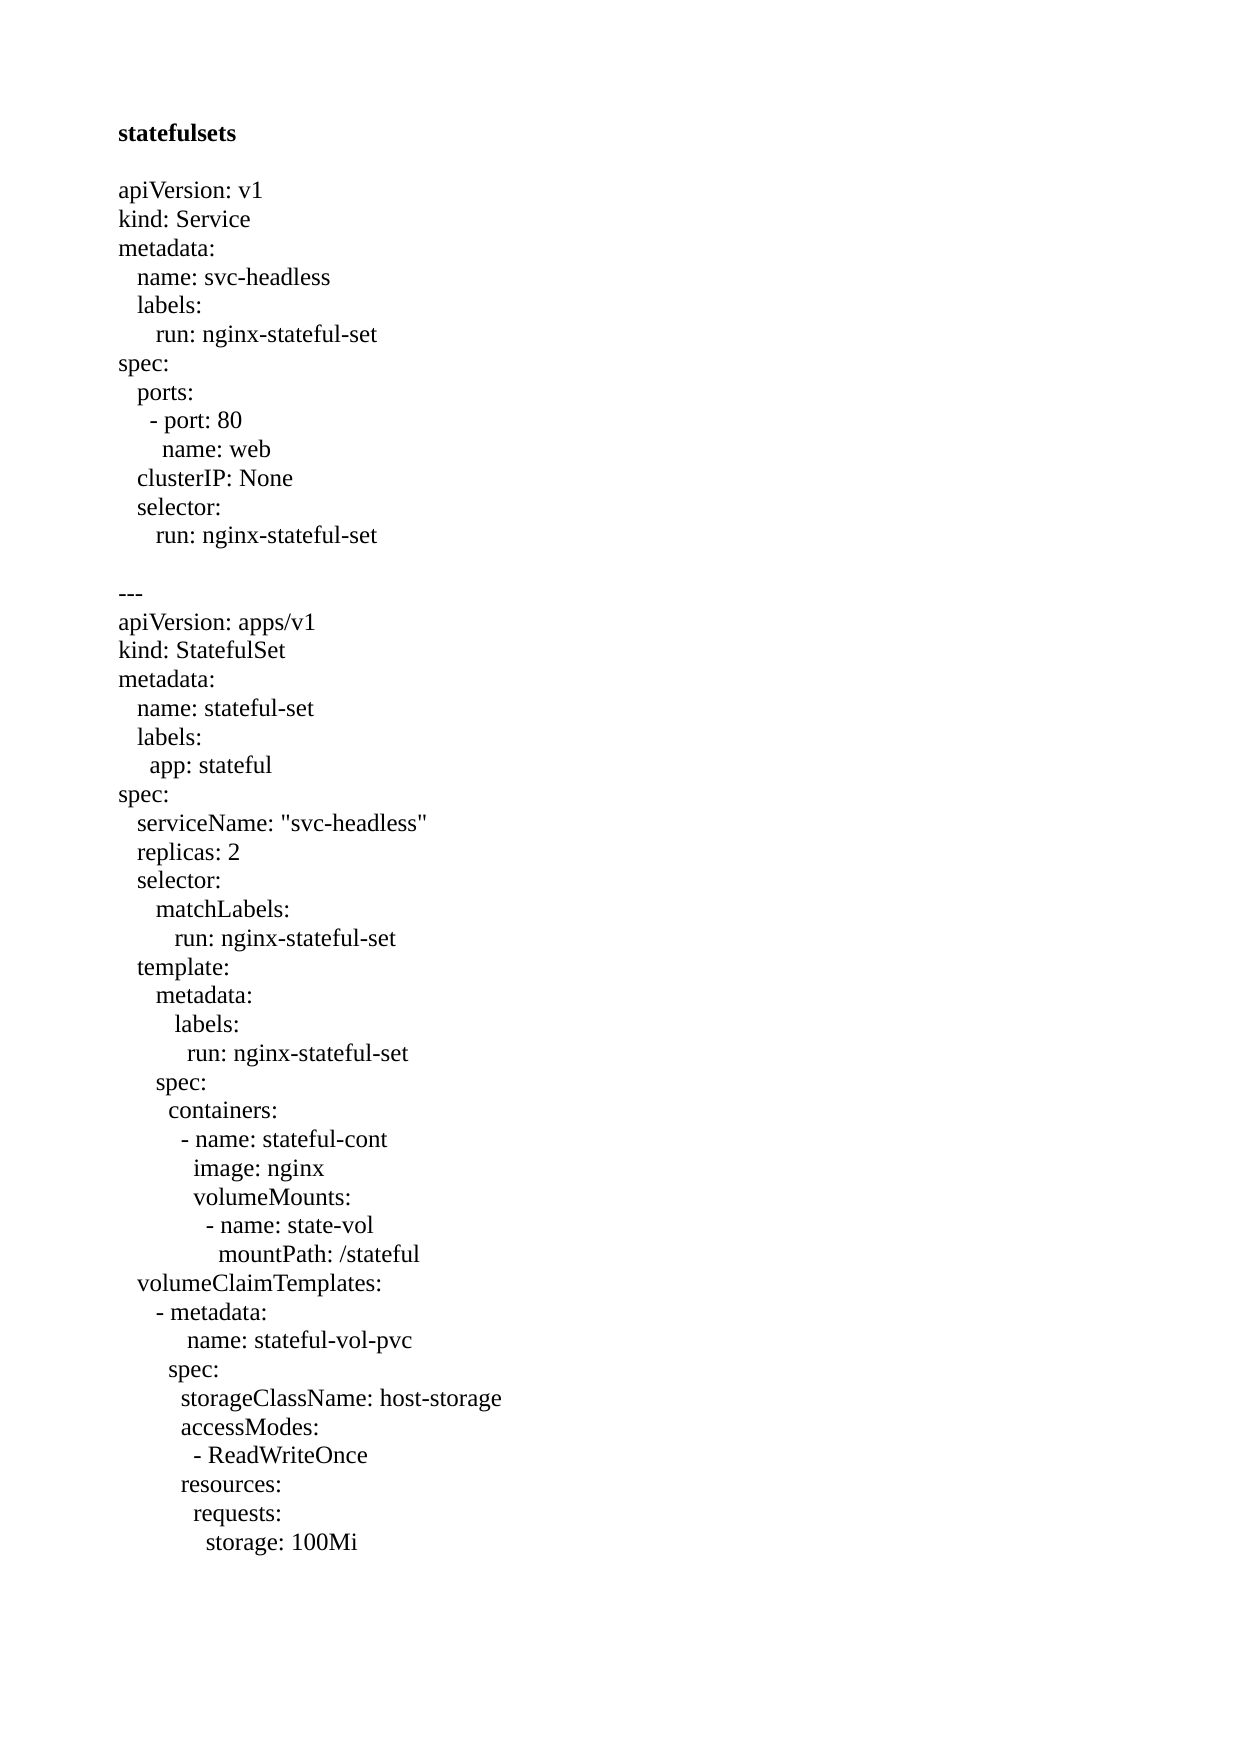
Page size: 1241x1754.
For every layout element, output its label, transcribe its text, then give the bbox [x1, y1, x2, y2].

text selector: [118, 492, 1122, 521]
text containers: [118, 1096, 1122, 1124]
text resources: [118, 1469, 1122, 1498]
text apiVersion: apps/v1 [118, 607, 1122, 636]
text run: nginx-stateful-set [118, 923, 1122, 952]
text kind: Service [118, 204, 1122, 233]
text spec: [118, 348, 1122, 377]
text mountPath: /stateful [118, 1239, 1122, 1268]
text template: [118, 952, 1122, 981]
text name: svc-headless [118, 262, 1122, 291]
text - ReadWriteOnce [118, 1441, 1122, 1469]
text app: stateful [118, 751, 1122, 779]
text image: nginx [118, 1153, 1122, 1182]
text ports: [118, 377, 1122, 406]
text - port: 80 [118, 406, 1122, 434]
text apiVersion: v1 [118, 176, 1122, 204]
text accessModes: [118, 1412, 1122, 1441]
text labels: [118, 1009, 1122, 1038]
text matchLabels: [118, 894, 1122, 923]
text run: nginx-stateful-set [118, 319, 1122, 348]
text spec: [118, 1354, 1122, 1383]
text spec: [118, 779, 1122, 808]
text replicas: 2 [118, 837, 1122, 866]
text clusterIP: None [118, 463, 1122, 492]
text metadata: [118, 233, 1122, 262]
text storage: 100Mi [118, 1527, 1122, 1556]
text statefulsets [118, 118, 1122, 147]
text name: stateful-set [118, 693, 1122, 722]
text selector: [118, 866, 1122, 894]
text metadata: [118, 664, 1122, 693]
text volumeMounts: [118, 1182, 1122, 1211]
text labels: [118, 722, 1122, 751]
text volumeClaimTemplates: [118, 1268, 1122, 1297]
text serviceName: "svc-headless" [118, 808, 1122, 837]
text run: nginx-stateful-set [118, 1038, 1122, 1067]
text requests: [118, 1498, 1122, 1527]
text metadata: [118, 981, 1122, 1009]
text - metadata: [118, 1297, 1122, 1326]
text kind: StatefulSet [118, 636, 1122, 664]
text - name: stateful-cont [118, 1124, 1122, 1153]
text - name: state-vol [118, 1211, 1122, 1239]
text labels: [118, 291, 1122, 319]
text name: web [118, 434, 1122, 463]
text run: nginx-stateful-set [118, 521, 1122, 549]
text storageClassName: host-storage [118, 1383, 1122, 1412]
text --- [118, 578, 1122, 607]
text spec: [118, 1067, 1122, 1096]
text name: stateful-vol-pvc [118, 1326, 1122, 1354]
